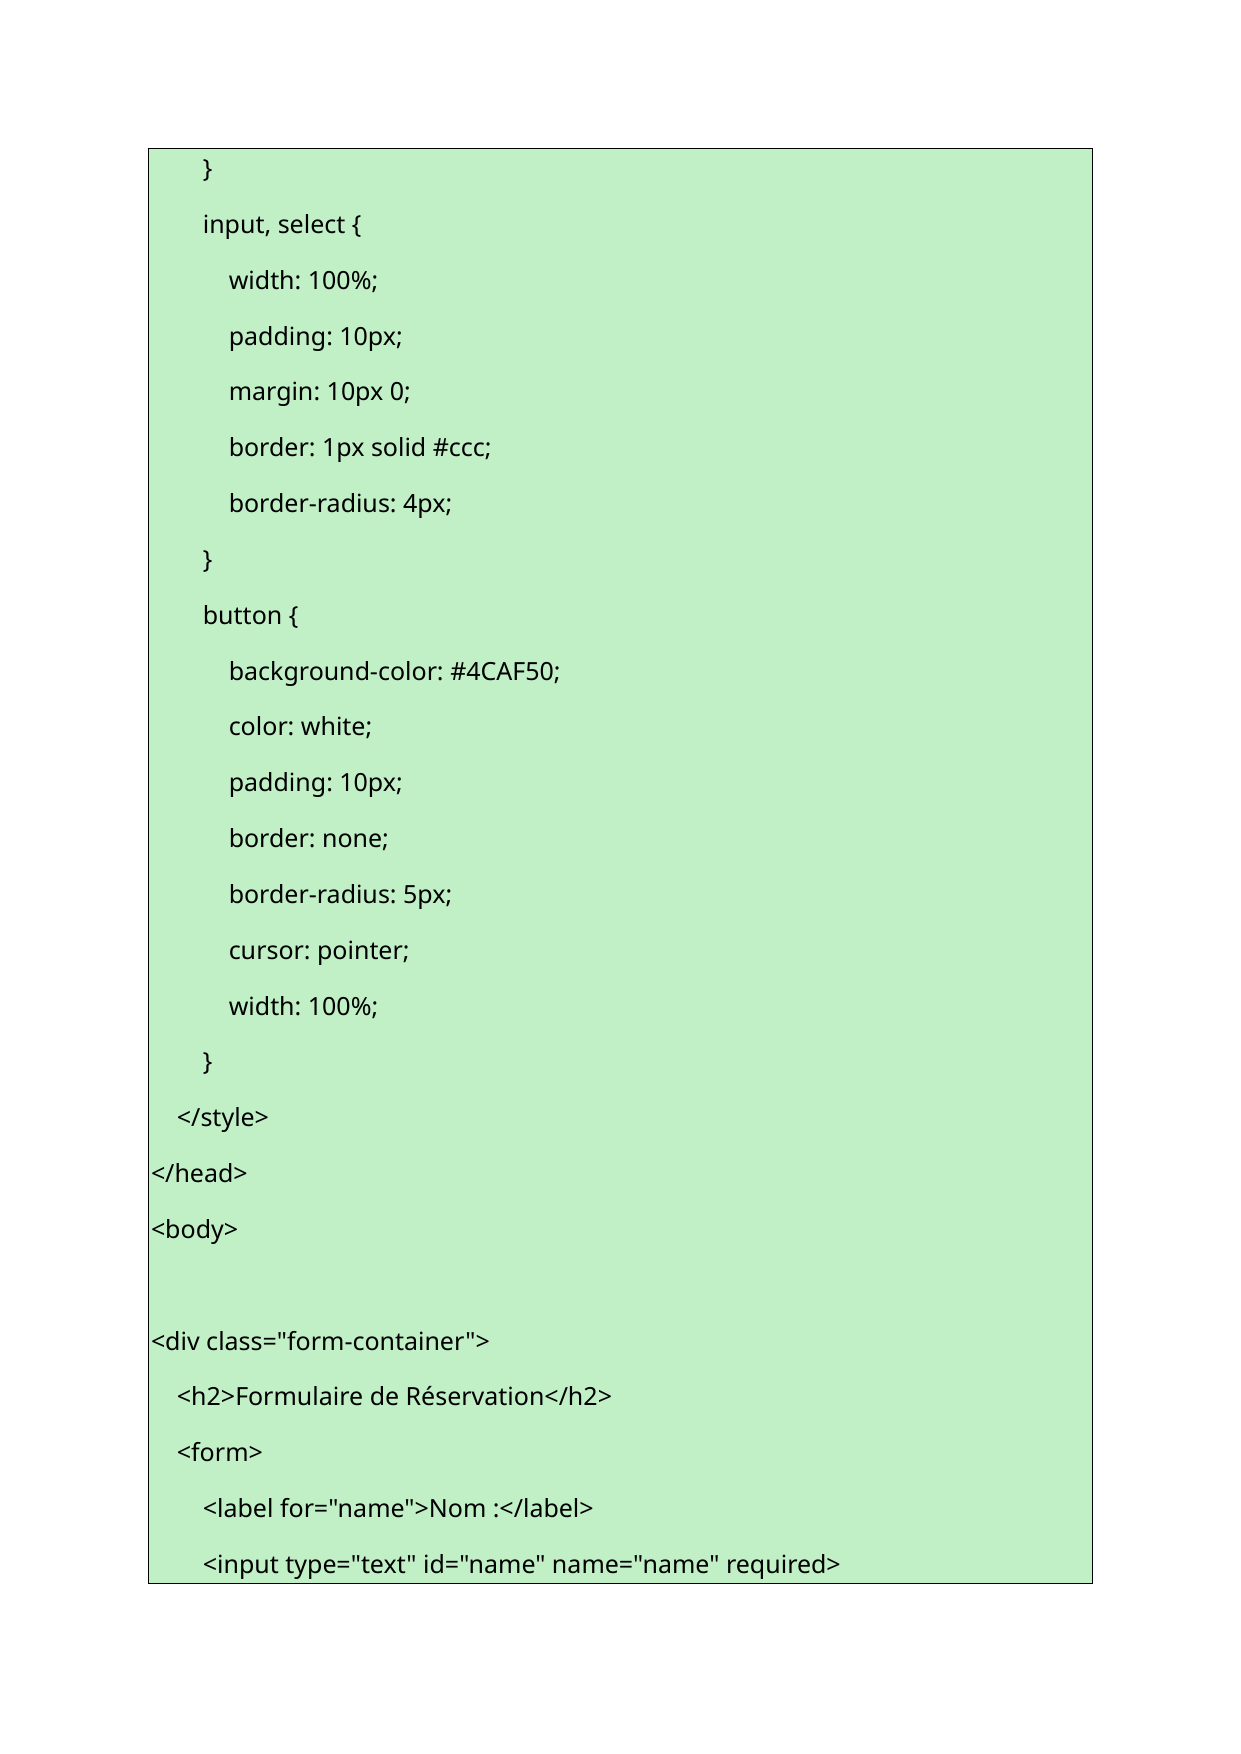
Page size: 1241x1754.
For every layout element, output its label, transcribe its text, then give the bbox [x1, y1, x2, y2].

text } [149, 1041, 1092, 1078]
text </style> [149, 1097, 1092, 1134]
text width: 100%; [149, 259, 1092, 296]
text <div class="form-container"> [149, 1320, 1092, 1357]
text button { [149, 594, 1092, 631]
text <body> [149, 1208, 1092, 1246]
text padding: 10px; [149, 315, 1092, 352]
text <form> [149, 1432, 1092, 1469]
text <label for="name">Nom :</label> [149, 1488, 1092, 1525]
text input, select { [149, 203, 1092, 241]
text border-radius: 5px; [149, 873, 1092, 911]
text background-color: #4CAF50; [149, 650, 1092, 687]
text border-radius: 4px; [149, 483, 1092, 520]
text color: white; [149, 706, 1092, 743]
text border: 1px solid #ccc; [149, 427, 1092, 464]
text width: 100%; [149, 985, 1092, 1022]
text <h2>Formulaire de Réservation</h2> [149, 1376, 1092, 1413]
text margin: 10px 0; [149, 371, 1092, 408]
text border: none; [149, 818, 1092, 855]
text cursor: pointer; [149, 929, 1092, 966]
text <input type="text" id="name" name="name" required> [149, 1543, 1092, 1583]
text padding: 10px; [149, 762, 1092, 799]
text } [149, 538, 1092, 576]
text </head> [149, 1153, 1092, 1190]
text } [149, 149, 1092, 185]
